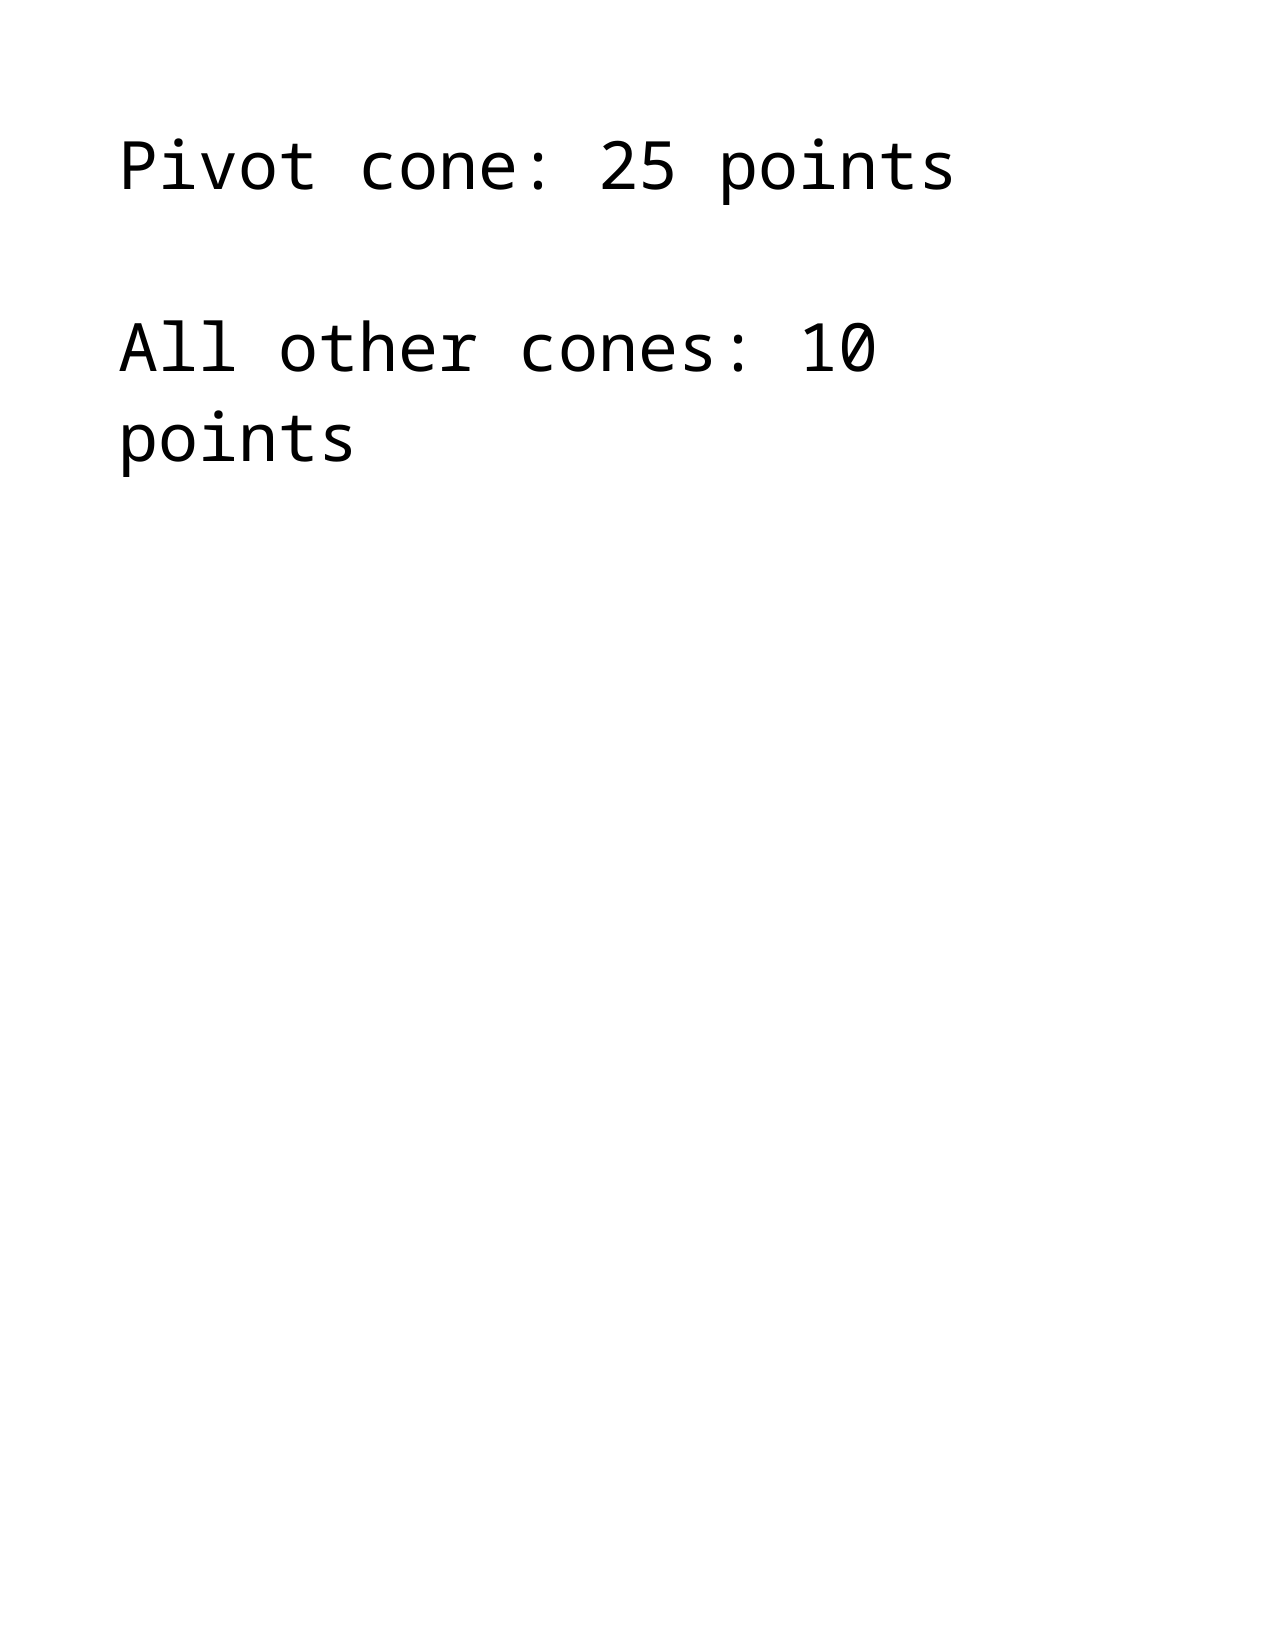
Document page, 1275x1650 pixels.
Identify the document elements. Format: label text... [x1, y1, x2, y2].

text All other cones: 10 points [118, 300, 1157, 481]
text Pivot cone: 25 points [118, 118, 1157, 209]
